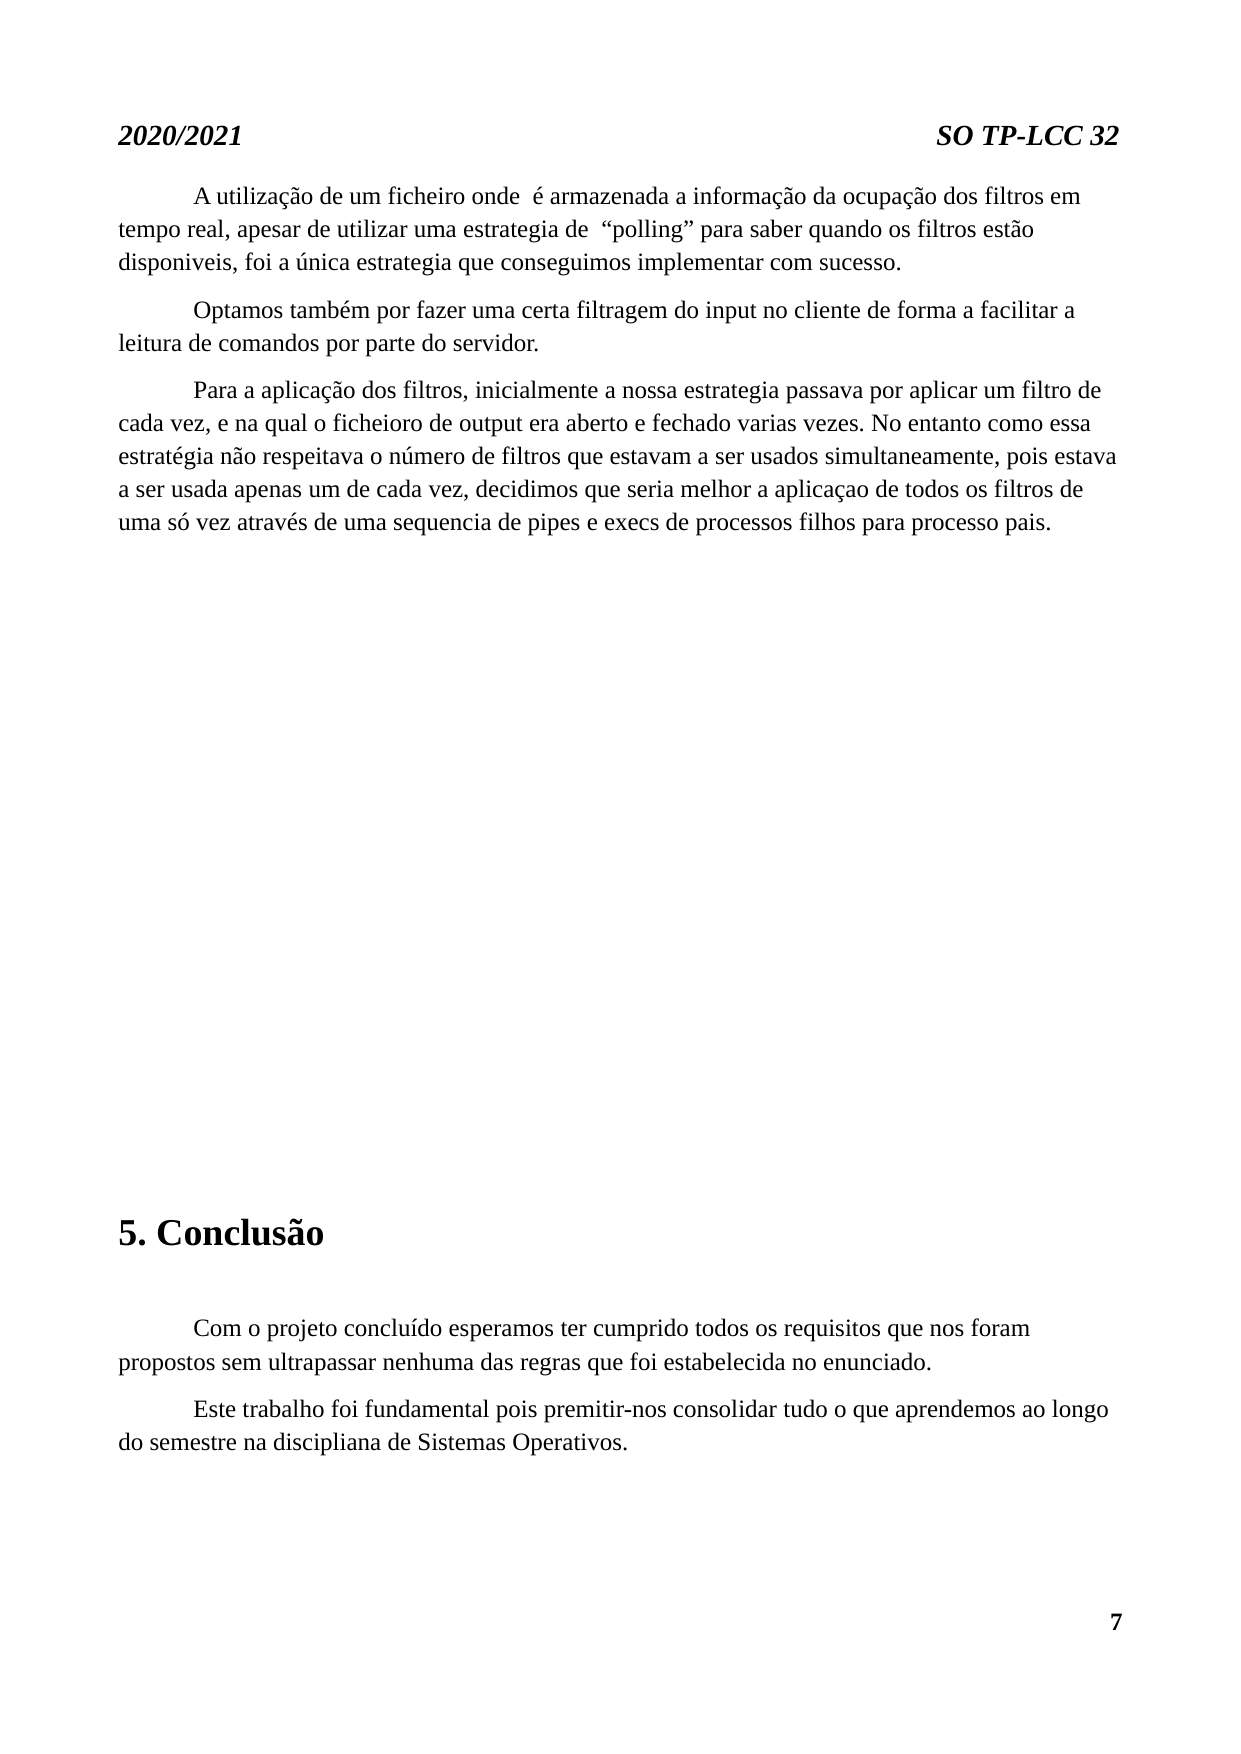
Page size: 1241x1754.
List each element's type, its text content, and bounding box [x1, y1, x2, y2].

text Para a aplicação dos filtros, inicialmente a nossa estrategia passava por aplicar um filtro de cada vez, e na qual o ficheioro de output era aberto e fechado varias vezes. No entanto como essa estratégia não respeitava o número de filtros que estavam a ser usados simultaneamente, pois estava a ser usada apenas um de cada vez, decidimos que seria melhor a aplicaçao de todos os filtros de uma só vez através de uma sequencia de pipes e execs de processos filhos para processo pais. [118, 375, 1122, 536]
text Optamos também por fazer uma certa filtragem do input no cliente de forma a facilitar a leitura de comandos por parte do servidor. [118, 295, 1122, 357]
subtitle 5. Conclusão [118, 1210, 1122, 1253]
text Este trabalho foi fundamental pois premitir-nos consolidar tudo o que aprendemos ao longo do semestre na discipliana de Sistemas Operativos. [118, 1394, 1122, 1456]
text A utilização de um ficheiro onde é armazenada a informação da ocupação dos filtros em tempo real, apesar de utilizar uma estrategia de “polling” para saber quando os filtros estão disponiveis, foi a única estrategia que conseguimos implementar com sucesso. [118, 181, 1122, 276]
text Com o projeto concluído esperamos ter cumprido todos os requisitos que nos foram propostos sem ultrapassar nenhuma das regras que foi estabelecida no enunciado. [118, 1313, 1122, 1375]
